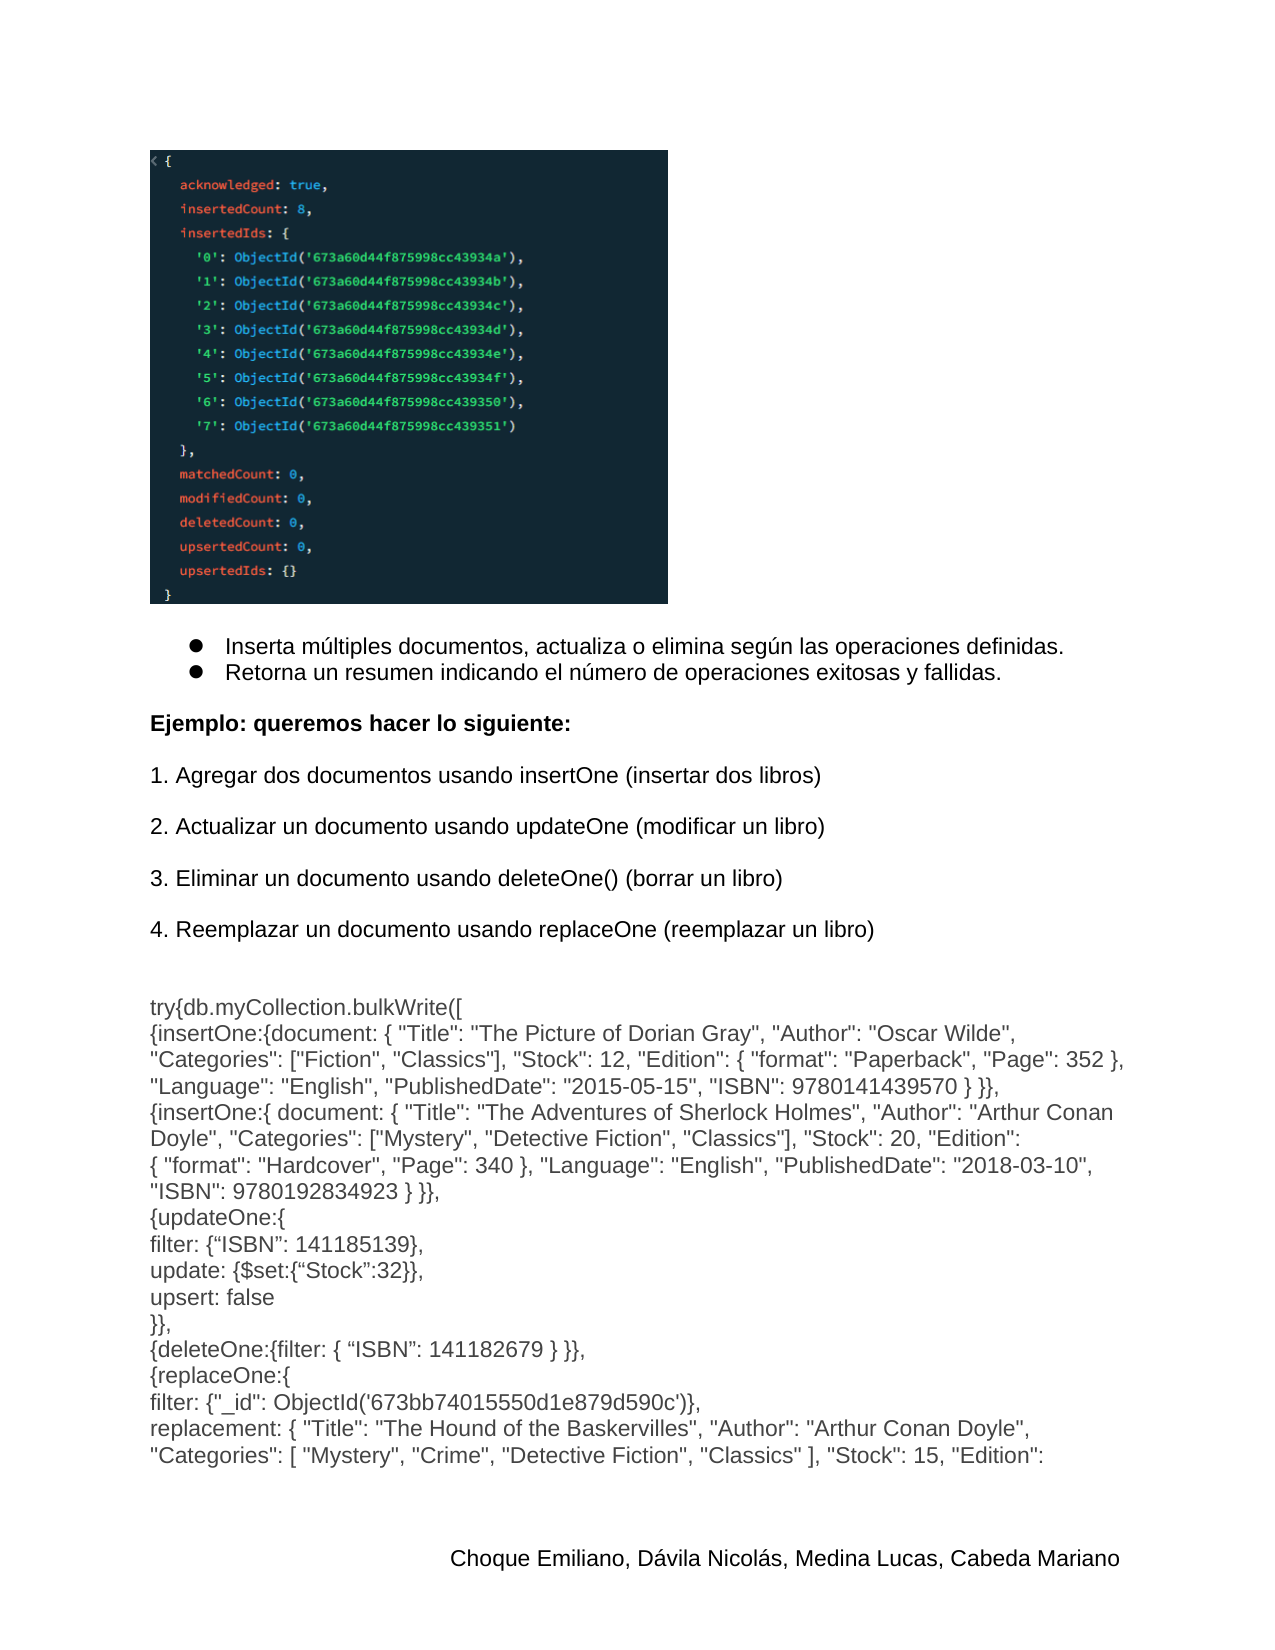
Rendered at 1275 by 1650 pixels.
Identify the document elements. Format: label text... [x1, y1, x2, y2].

text Ejemplo: queremos hacer lo siguiente: [150, 710, 1125, 737]
text 2. Actualizar un documento usando updateOne (modificar un libro) [150, 813, 1125, 839]
picture [150, 150, 668, 604]
text update: {$set:{“Stock”:32}}, [150, 1257, 1125, 1283]
text filter: {“ISBN”: 141185139}, [150, 1231, 1125, 1257]
text filter: {"_id": ObjectId('673bb74015550d1e879d590c')}, [150, 1389, 1125, 1415]
list Inserta múltiples documentos, actualiza o elimina según las operaciones definidas. [187, 633, 1125, 659]
text {deleteOne:{filter: { “ISBN”: 141182679 } }}, [150, 1336, 1125, 1362]
text {insertOne:{document: { "Title": "The Picture of Dorian Gray", "Author": "Oscar Wilde", "Categories": ["Fiction", "Classics"], "Stock": 12, "Edition": { "format": "Paperback", "Page": 352 }, "Language": "English", "PublishedDate": "2015-05-15", "ISBN": 9780141439570 } }}, [150, 1020, 1125, 1099]
text replacement: { "Title": "The Hound of the Baskervilles", "Author": "Arthur Conan Doyle", "Categories": [ "Mystery", "Crime", "Detective Fiction", "Classics" ], "Stock": 15, "Edition": [150, 1415, 1125, 1468]
list Retorna un resumen indicando el número de operaciones exitosas y fallidas. [187, 659, 1125, 685]
text upsert: false [150, 1283, 1125, 1310]
text }}, [150, 1310, 1125, 1336]
text 1. Agregar dos documentos usando insertOne (insertar dos libros) [150, 762, 1125, 788]
text {insertOne:{ document: { "Title": "The Adventures of Sherlock Holmes", "Author": "Arthur Conan Doyle", "Categories": ["Mystery", "Detective Fiction", "Classics"], "Stock": 20, "Edition": { "format": "Hardcover", "Page": 340 }, "Language": "English", "PublishedDate": "2018-03-10", "ISBN": 9780192834923 } }}, [150, 1099, 1125, 1204]
text {replaceOne:{ [150, 1362, 1125, 1389]
text {updateOne:{ [150, 1204, 1125, 1231]
text 4. Reemplazar un documento usando replaceOne (reemplazar un libro) [150, 916, 1125, 942]
text 3. Eliminar un documento usando deleteOne() (borrar un libro) [150, 864, 1125, 891]
text try{db.myCollection.bulkWrite([ [150, 993, 1125, 1020]
